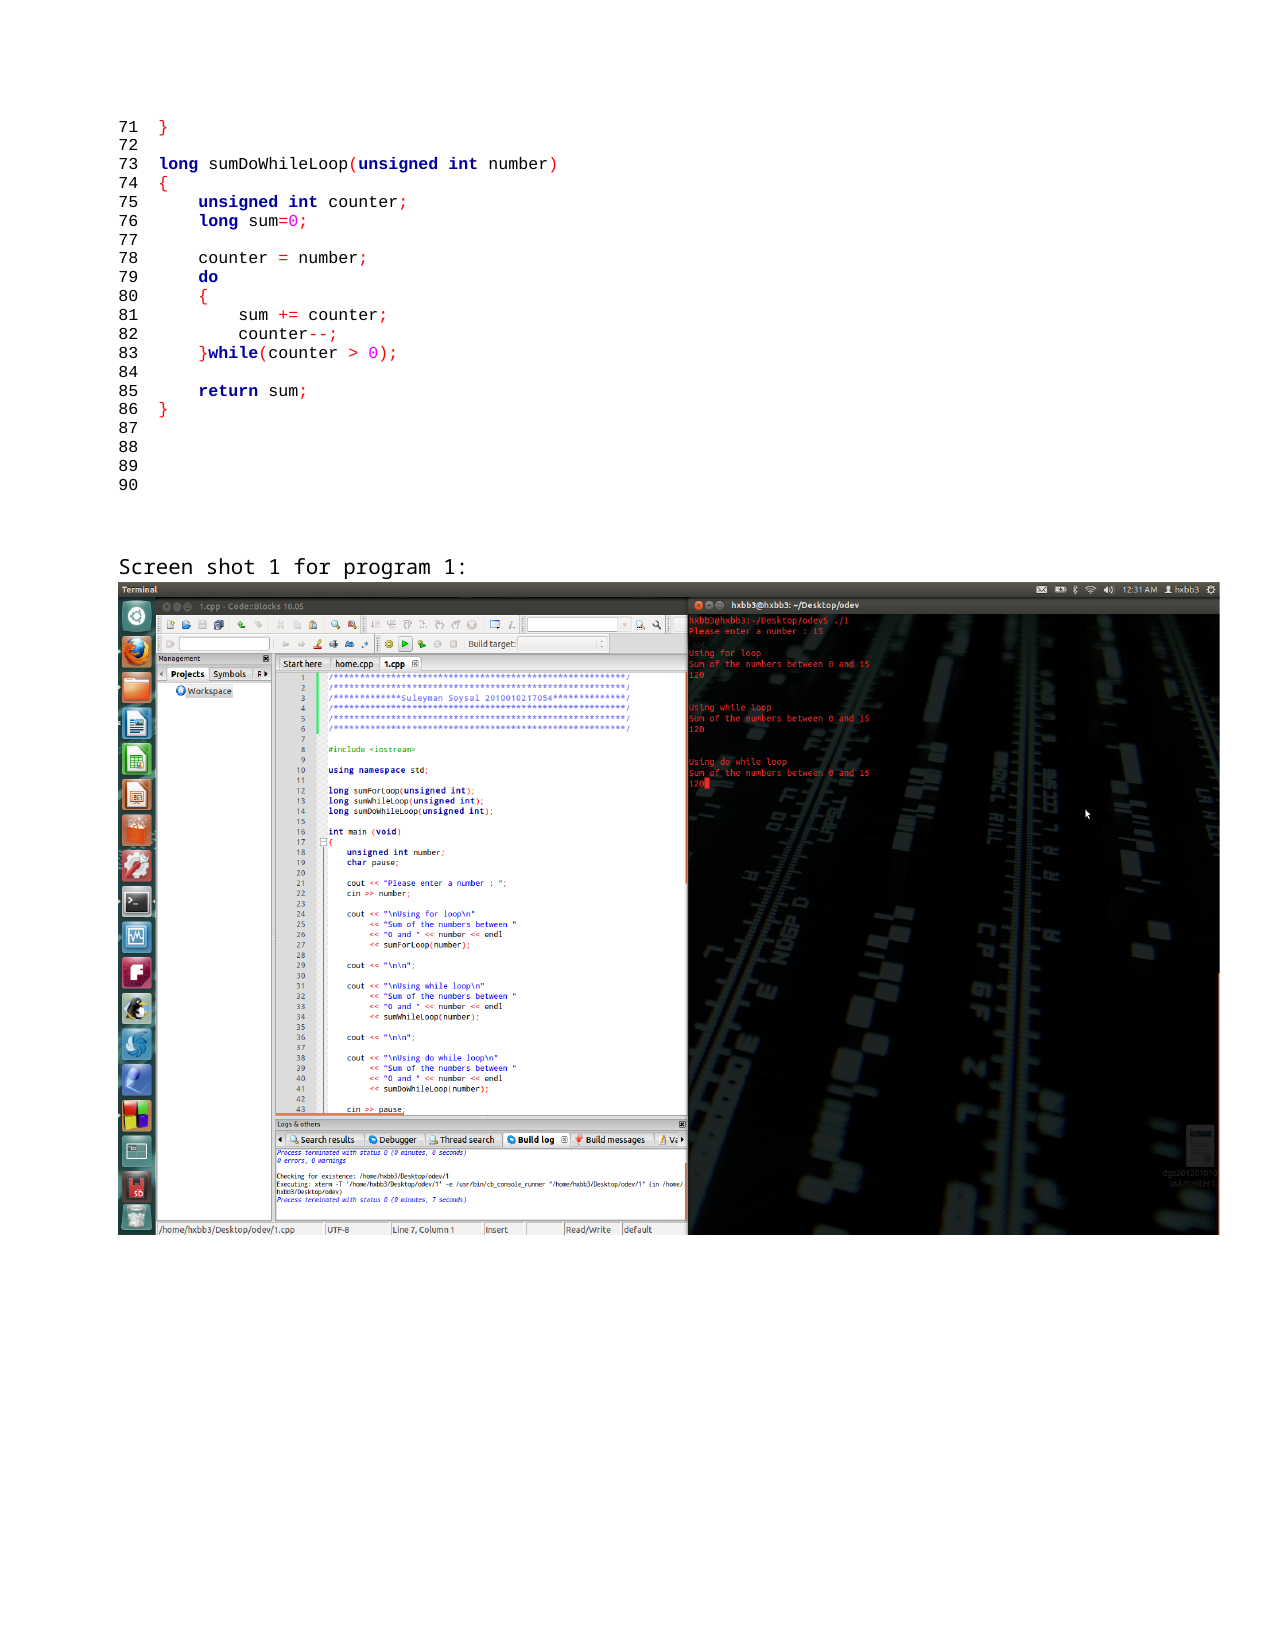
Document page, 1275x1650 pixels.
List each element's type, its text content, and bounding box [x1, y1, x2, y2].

text 71 } [118, 118, 1157, 137]
text 88 [118, 439, 1157, 457]
text 87 [118, 420, 1157, 439]
text 75 unsigned int counter; [118, 193, 1157, 212]
text 79 do [118, 269, 1157, 288]
text 86 } [118, 401, 1157, 420]
text 78 counter = number; [118, 250, 1157, 269]
picture [118, 582, 1220, 1235]
text 77 [118, 231, 1157, 250]
text 80 { [118, 288, 1157, 307]
text 89 [118, 457, 1157, 476]
text 90 [118, 476, 1157, 495]
text Screen shot 1 for program 1: [118, 552, 1157, 580]
text 82 counter--; [118, 326, 1157, 344]
text 85 return sum; [118, 382, 1157, 401]
text 73 long sumDoWhileLoop(unsigned int number) [118, 156, 1157, 175]
text 72 [118, 137, 1157, 156]
text 74 { [118, 175, 1157, 193]
text 81 sum += counter; [118, 307, 1157, 326]
text 76 long sum=0; [118, 212, 1157, 231]
text 83 }while(counter > 0); [118, 344, 1157, 363]
text 84 [118, 363, 1157, 382]
